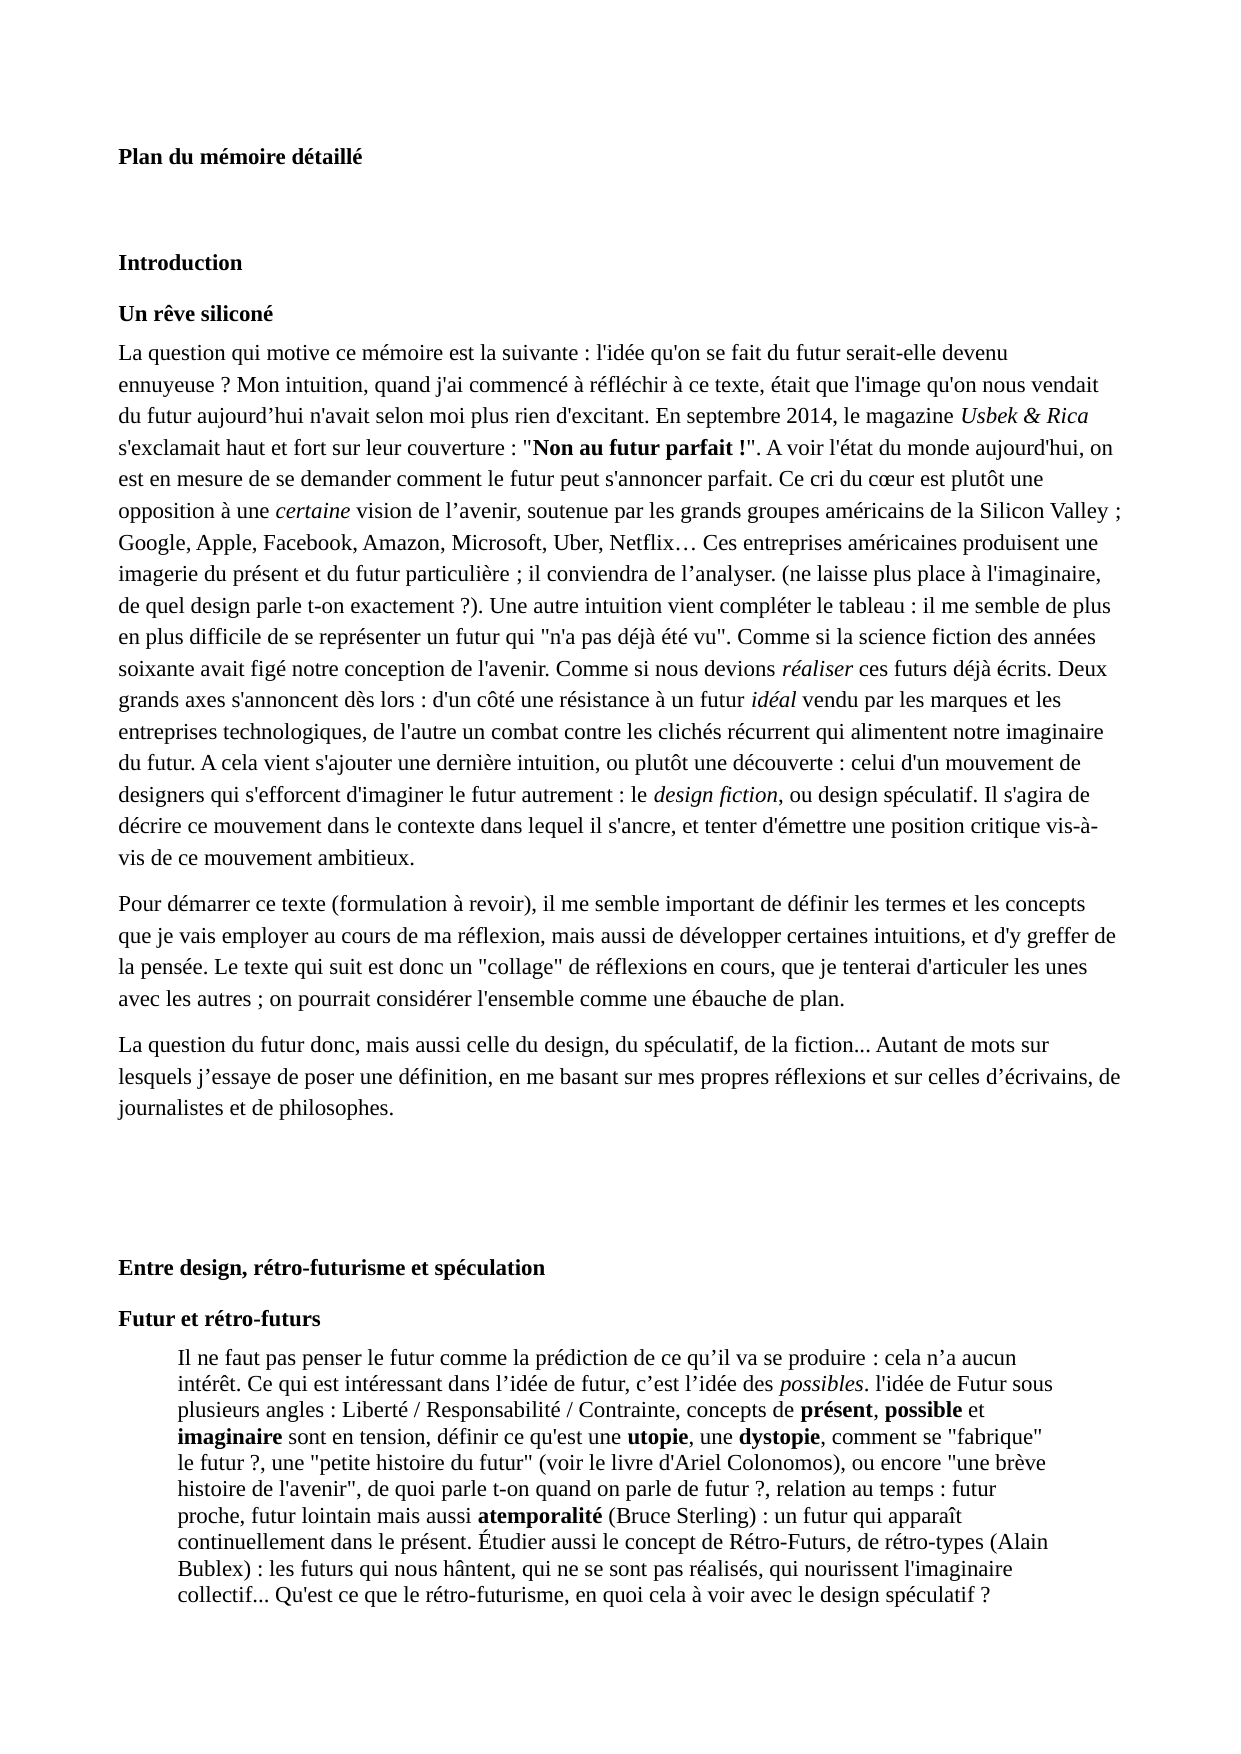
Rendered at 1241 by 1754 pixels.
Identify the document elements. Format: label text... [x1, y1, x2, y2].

subtitle Entre design, rétro-futurisme et spéculation [118, 1253, 1122, 1280]
subtitle Plan du mémoire détaillé [118, 143, 1122, 169]
text La question du futur donc, mais aussi celle du design, du spéculatif, de la fiction... Autant de mots sur lesquels j’essaye de poser une définition, en me basant sur mes propres réflexions et sur celles d’écrivains, de journalistes et de philosophes. [118, 1031, 1122, 1121]
subtitle Futur et rétro-futurs [118, 1305, 1122, 1331]
subtitle Un rêve siliconé [118, 300, 1122, 327]
text La question qui motive ce mémoire est la suivante : l'idée qu'on se fait du futur serait-elle devenu ennuyeuse ? Mon intuition, quand j'ai commencé à réfléchir à ce texte, était que l'image qu'on nous vendait du futur aujourd’hui n'avait selon moi plus rien d'excitant. En septembre 2014, le magazine Usbek & Rica s'exclamait haut et fort sur leur couverture : "Non au futur parfait !". A voir l'état du monde aujourd'hui, on est en mesure de se demander comment le futur peut s'annoncer parfait. Ce cri du cœur est plutôt une opposition à une certaine vision de l’avenir, soutenue par les grands groupes américains de la Silicon Valley ; Google, Apple, Facebook, Amazon, Microsoft, Uber, Netflix… Ces entreprises américaines produisent une imagerie du présent et du futur particulière ; il conviendra de l’analyser. (ne laisse plus place à l'imaginaire, de quel design parle t-on exactement ?). Une autre intuition vient compléter le tableau : il me semble de plus en plus difficile de se représenter un futur qui "n'a pas déjà été vu". Comme si la science fiction des années soixante avait figé notre conception de l'avenir. Comme si nous devions réaliser ces futurs déjà écrits. Deux grands axes s'annoncent dès lors : d'un côté une résistance à un futur idéal vendu par les marques et les entreprises technologiques, de l'autre un combat contre les clichés récurrent qui alimentent notre imaginaire du futur. A cela vient s'ajouter une dernière intuition, ou plutôt une découverte : celui d'un mouvement de designers qui s'efforcent d'imaginer le futur autrement : le design fiction, ou design spéculatif. Il s'agira de décrire ce mouvement dans le contexte dans lequel il s'ancre, et tenter d'émettre une position critique vis-à-vis de ce mouvement ambitieux. [118, 339, 1122, 871]
text Pour démarrer ce texte (formulation à revoir), il me semble important de définir les termes et les concepts que je vais employer au cours de ma réflexion, mais aussi de développer certaines intuitions, et d'y greffer de la pensée. Le texte qui suit est donc un "collage" de réflexions en cours, que je tenterai d'articuler les unes avec les autres ; on pourrait considérer l'ensemble comme une ébauche de plan. [118, 890, 1122, 1011]
subtitle Introduction [118, 249, 1122, 275]
text Il ne faut pas penser le futur comme la prédiction de ce qu’il va se produire : cela n’a aucun intérêt. Ce qui est intéressant dans l’idée de futur, c’est l’idée des possibles. l'idée de Futur sous plusieurs angles : Liberté / Responsabilité / Contrainte, concepts de présent, possible et imaginaire sont en tension, définir ce qu'est une utopie, une dystopie, comment se "fabrique" le futur ?, une "petite histoire du futur" (voir le livre d'Ariel Colonomos), ou encore "une brève histoire de l'avenir", de quoi parle t-on quand on parle de futur ?, relation au temps : futur proche, futur lointain mais aussi atemporalité (Bruce Sterling) : un futur qui apparaît continuellement dans le présent. Étudier aussi le concept de Rétro-Futurs, de rétro-types (Alain Bublex) : les futurs qui nous hântent, qui ne se sont pas réalisés, qui nourissent l'imaginaire collectif... Qu'est ce que le rétro-futurisme, en quoi cela à voir avec le design spéculatif ? [177, 1344, 1063, 1607]
